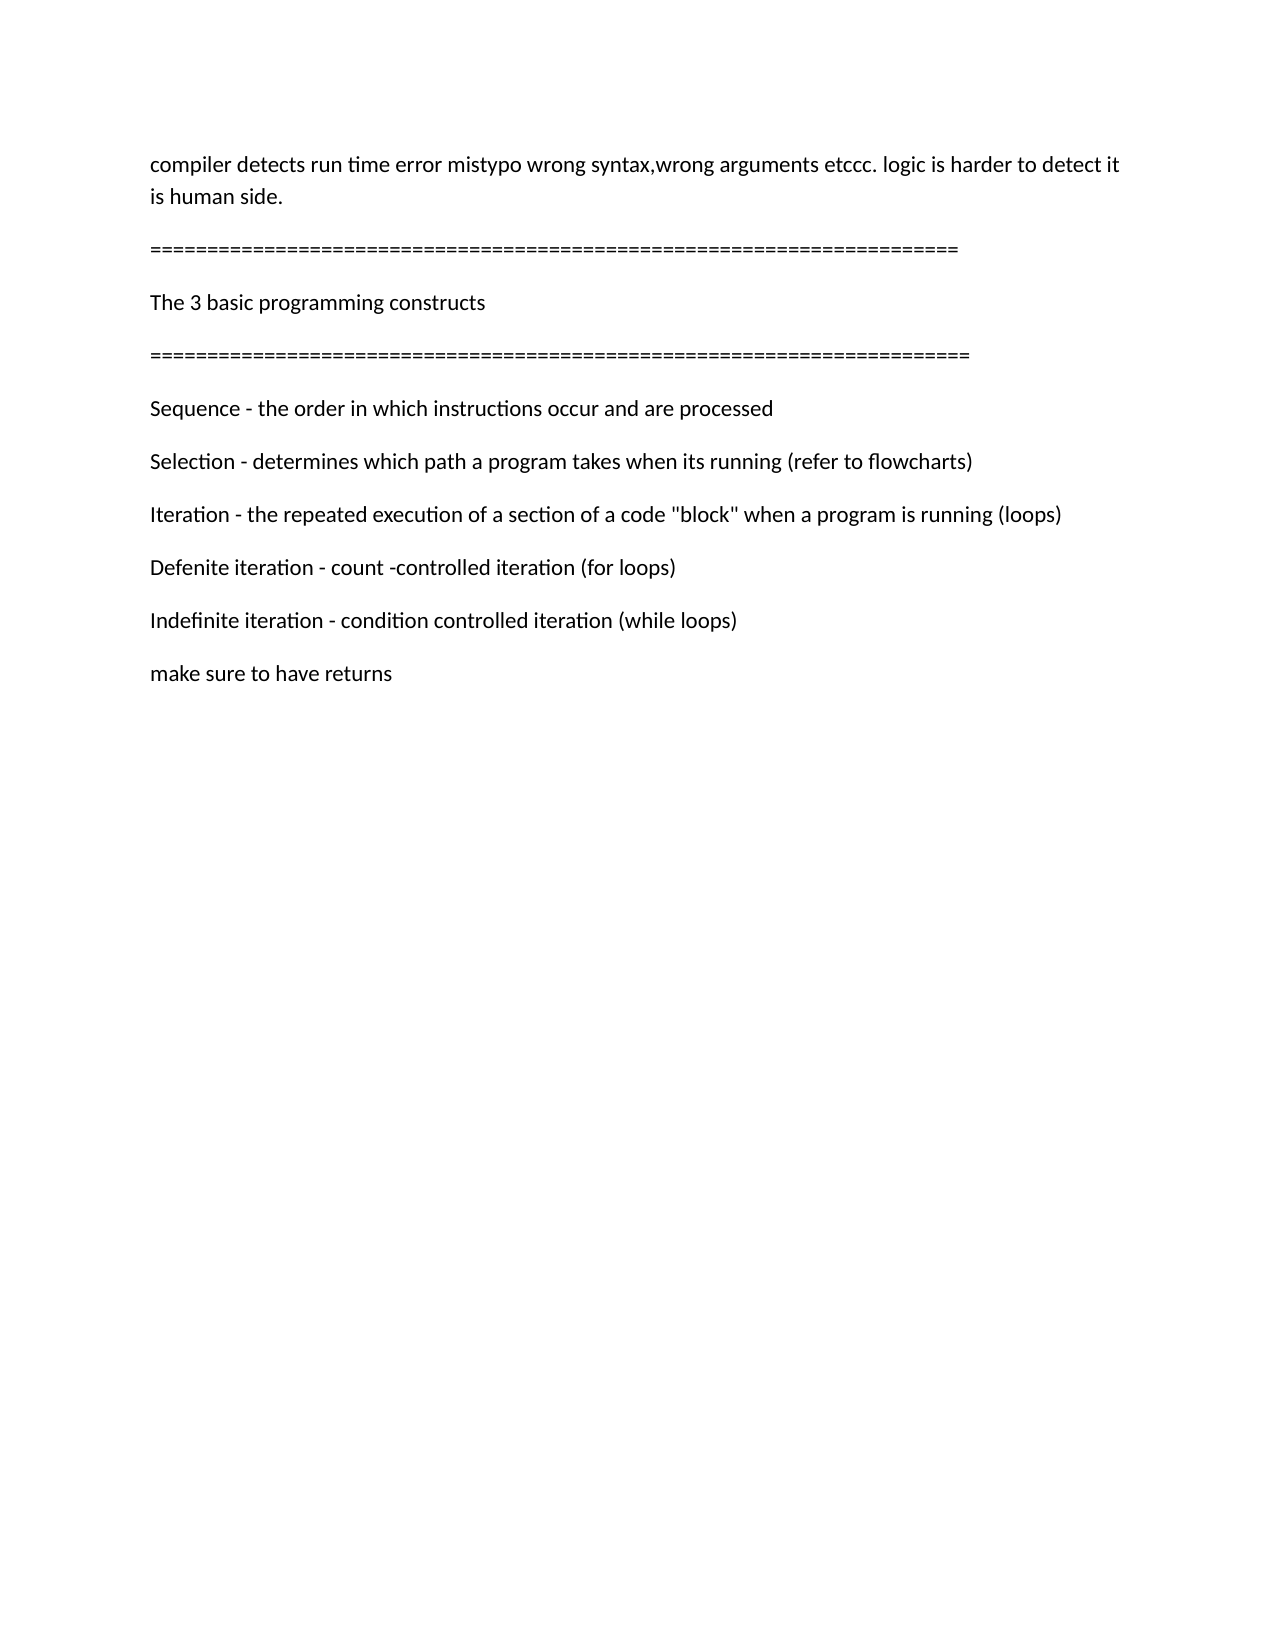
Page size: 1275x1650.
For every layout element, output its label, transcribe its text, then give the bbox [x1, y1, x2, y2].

text Selection - determines which path a program takes when its running (refer to flowcharts) [150, 447, 1125, 475]
text compiler detects run time error mistypo wrong syntax,wrong arguments etccc. logic is harder to detect it is human side. [150, 150, 1125, 210]
text Defenite iteration - count -controlled iteration (for loops) [150, 553, 1125, 581]
text The 3 basic programming constructs [150, 288, 1125, 316]
text ======================================================================= [150, 235, 1125, 263]
text Indefinite iteration - condition controlled iteration (while loops) [150, 606, 1125, 634]
text make sure to have returns [150, 659, 1125, 687]
text ======================================================================== [150, 341, 1125, 369]
text Iteration - the repeated execution of a section of a code "block" when a program is running (loops) [150, 500, 1125, 528]
text Sequence - the order in which instructions occur and are processed [150, 394, 1125, 422]
